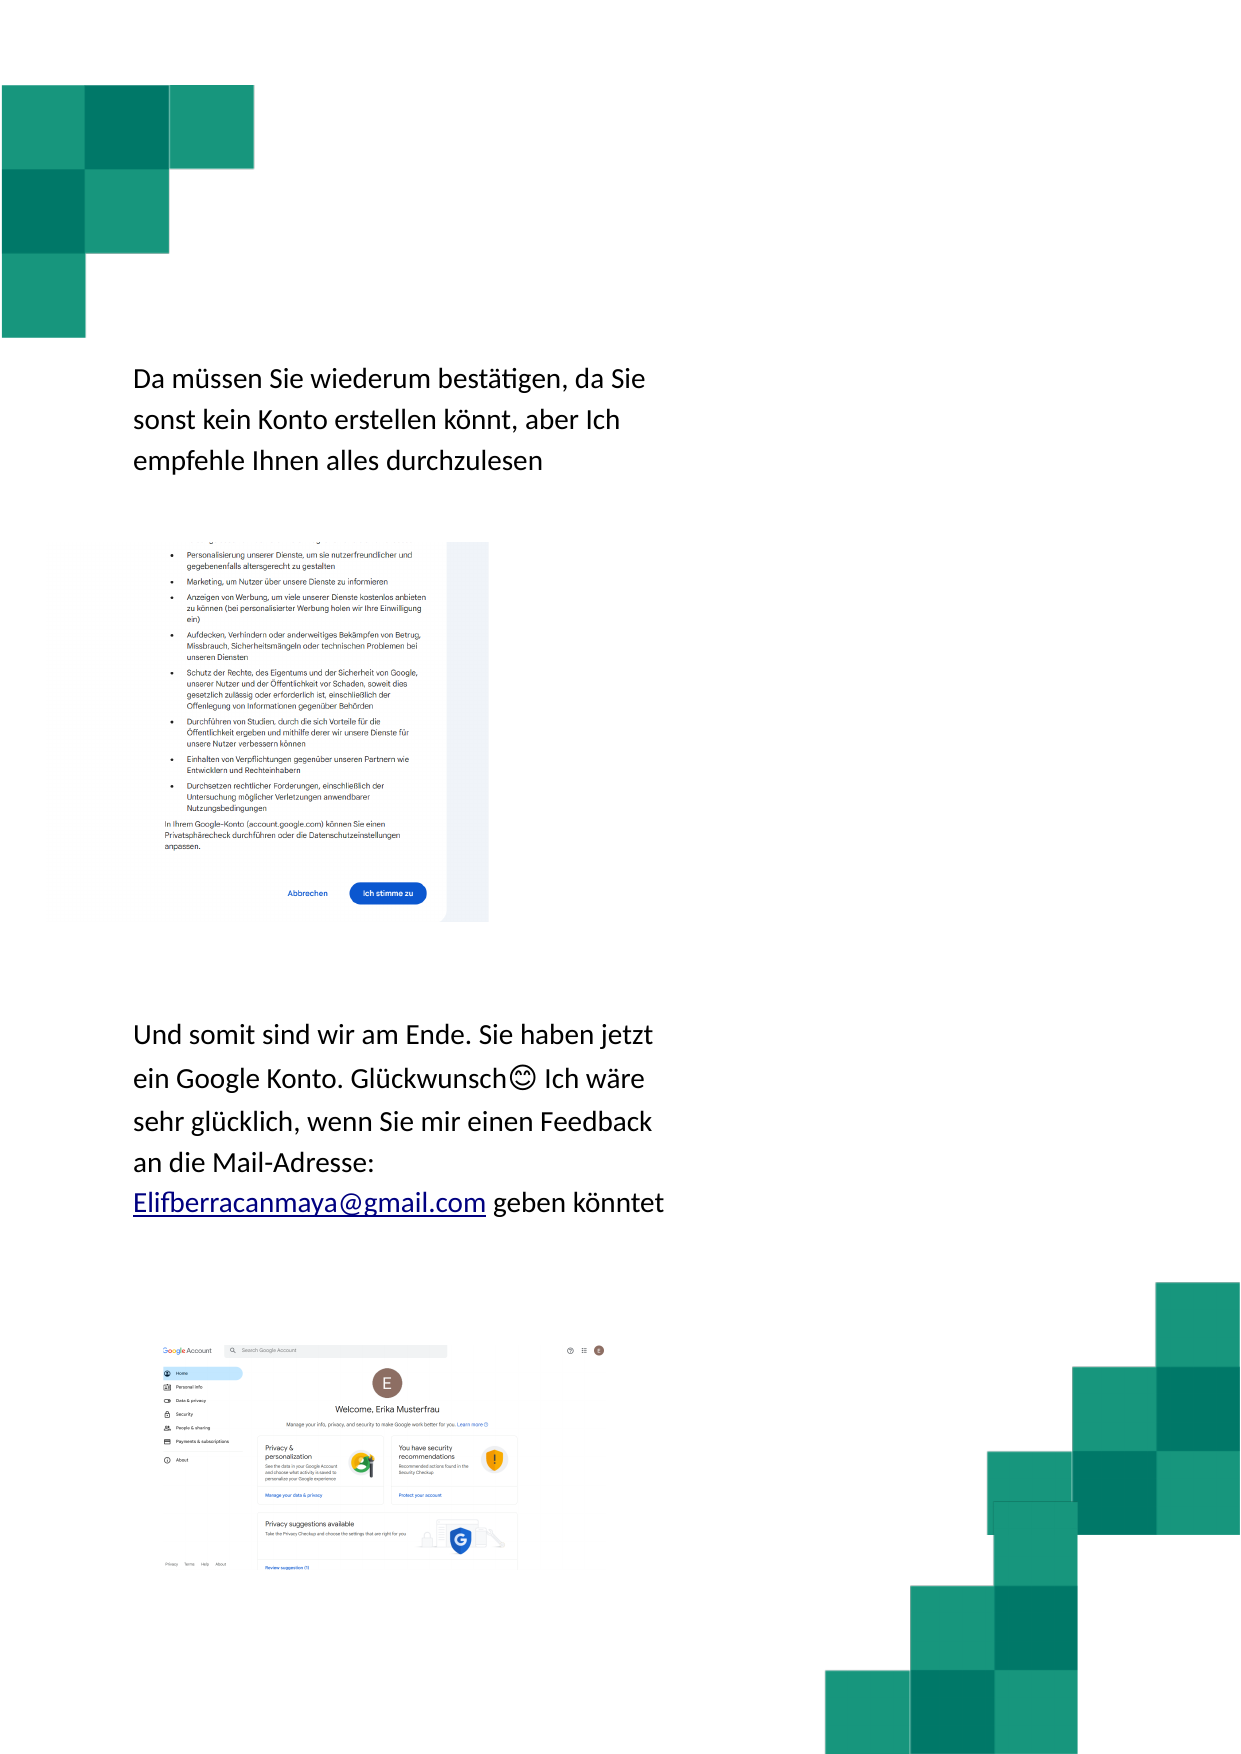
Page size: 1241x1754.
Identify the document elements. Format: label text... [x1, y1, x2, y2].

text Da müssen Sie wiederum bestätigen, da Sie sonst kein Konto erstellen könnt, aber Ich empfehle Ihnen alles durchzulesen [133, 360, 664, 477]
text Und somit sind wir am Ende. Sie haben jetzt ein Google Konto. Glückwunsch😊 Ich wäre sehr glücklich, wenn Sie mir einen Feedback an die Mail-Adresse: Elifberracanmaya@gmail.com geben könntet [133, 1016, 664, 1220]
